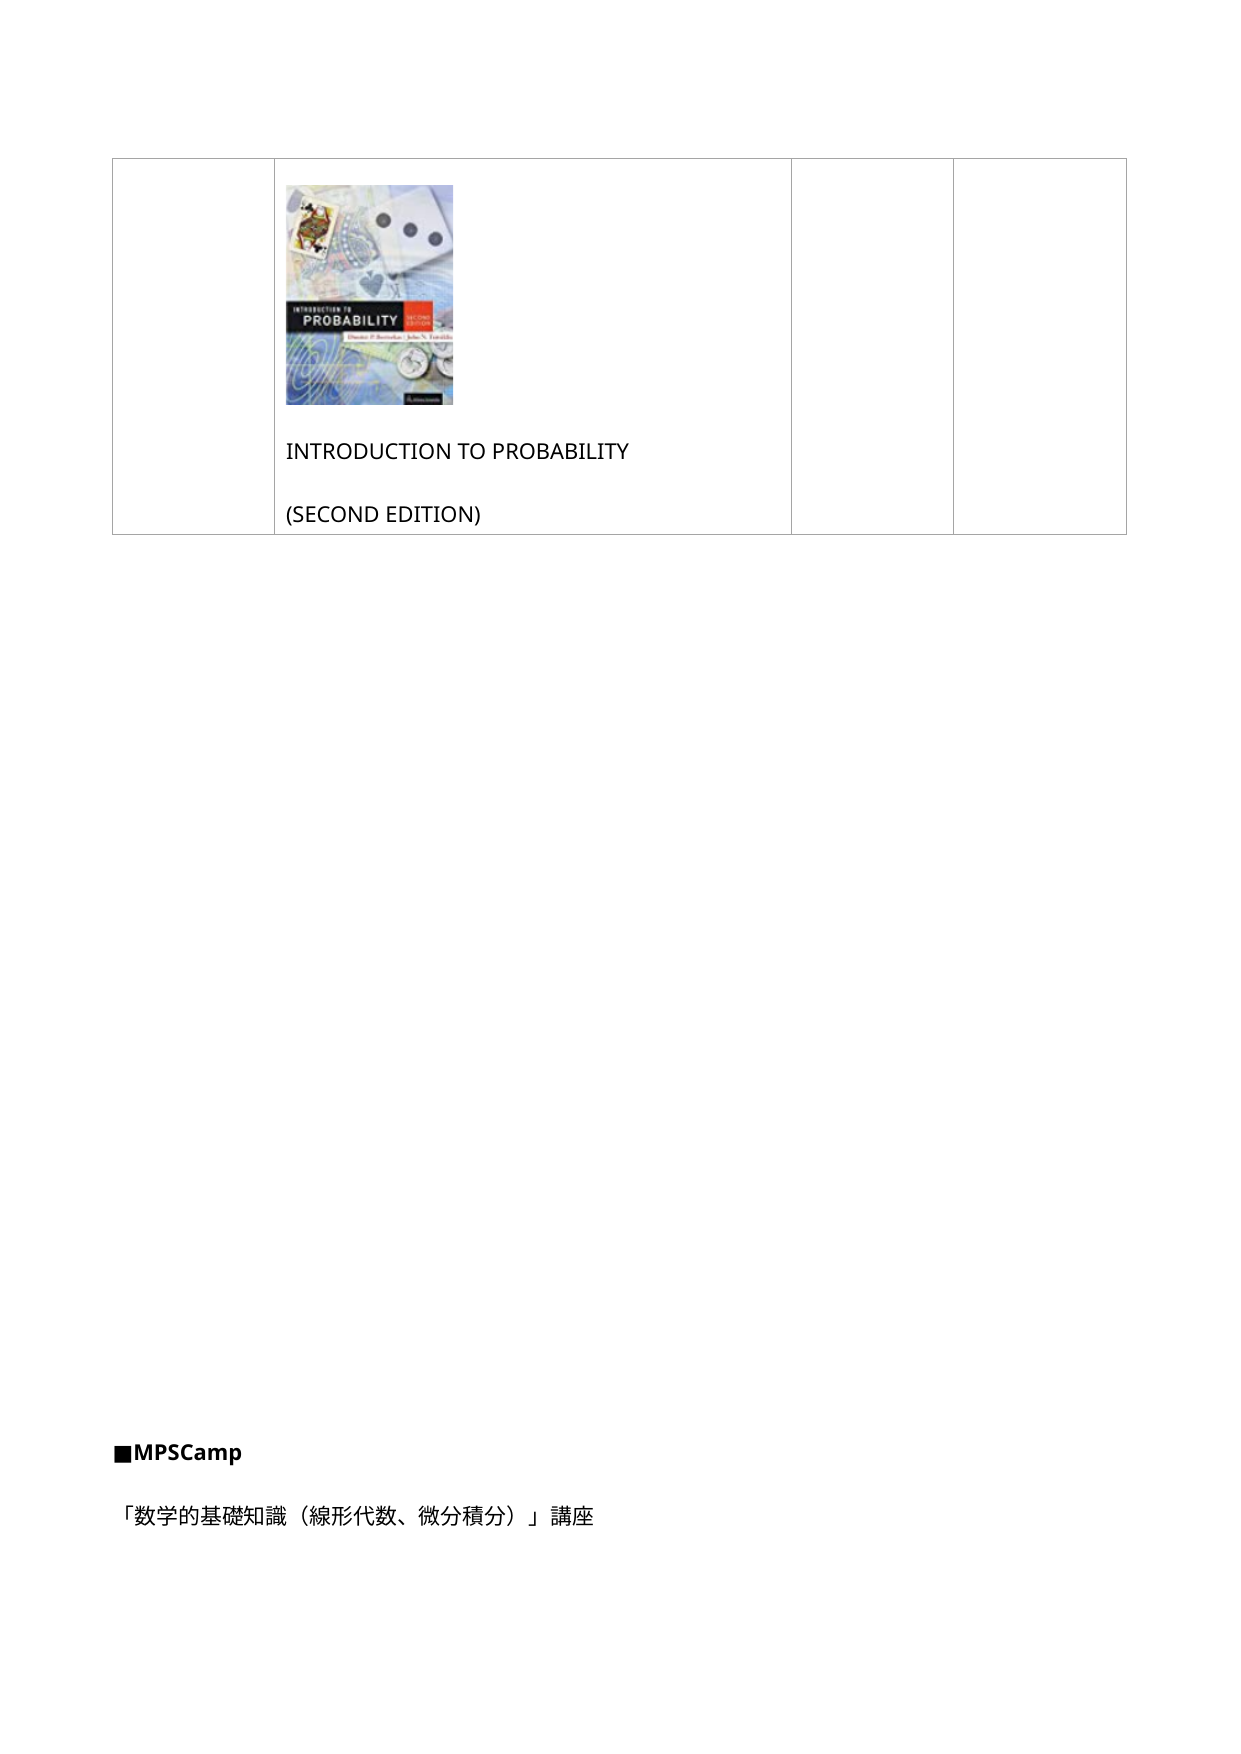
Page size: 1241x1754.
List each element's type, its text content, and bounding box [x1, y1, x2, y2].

text 「数学的基礎知識（線形代数、微分積分）」講座 [112, 1473, 1128, 1535]
text ■MPSCamp [112, 1410, 1128, 1473]
table_cell INTRODUCTION TO PROBABILITY (SECOND EDITION) [275, 159, 791, 534]
table_cell [792, 159, 953, 534]
table_cell [113, 159, 274, 534]
table_cell [954, 159, 1126, 534]
